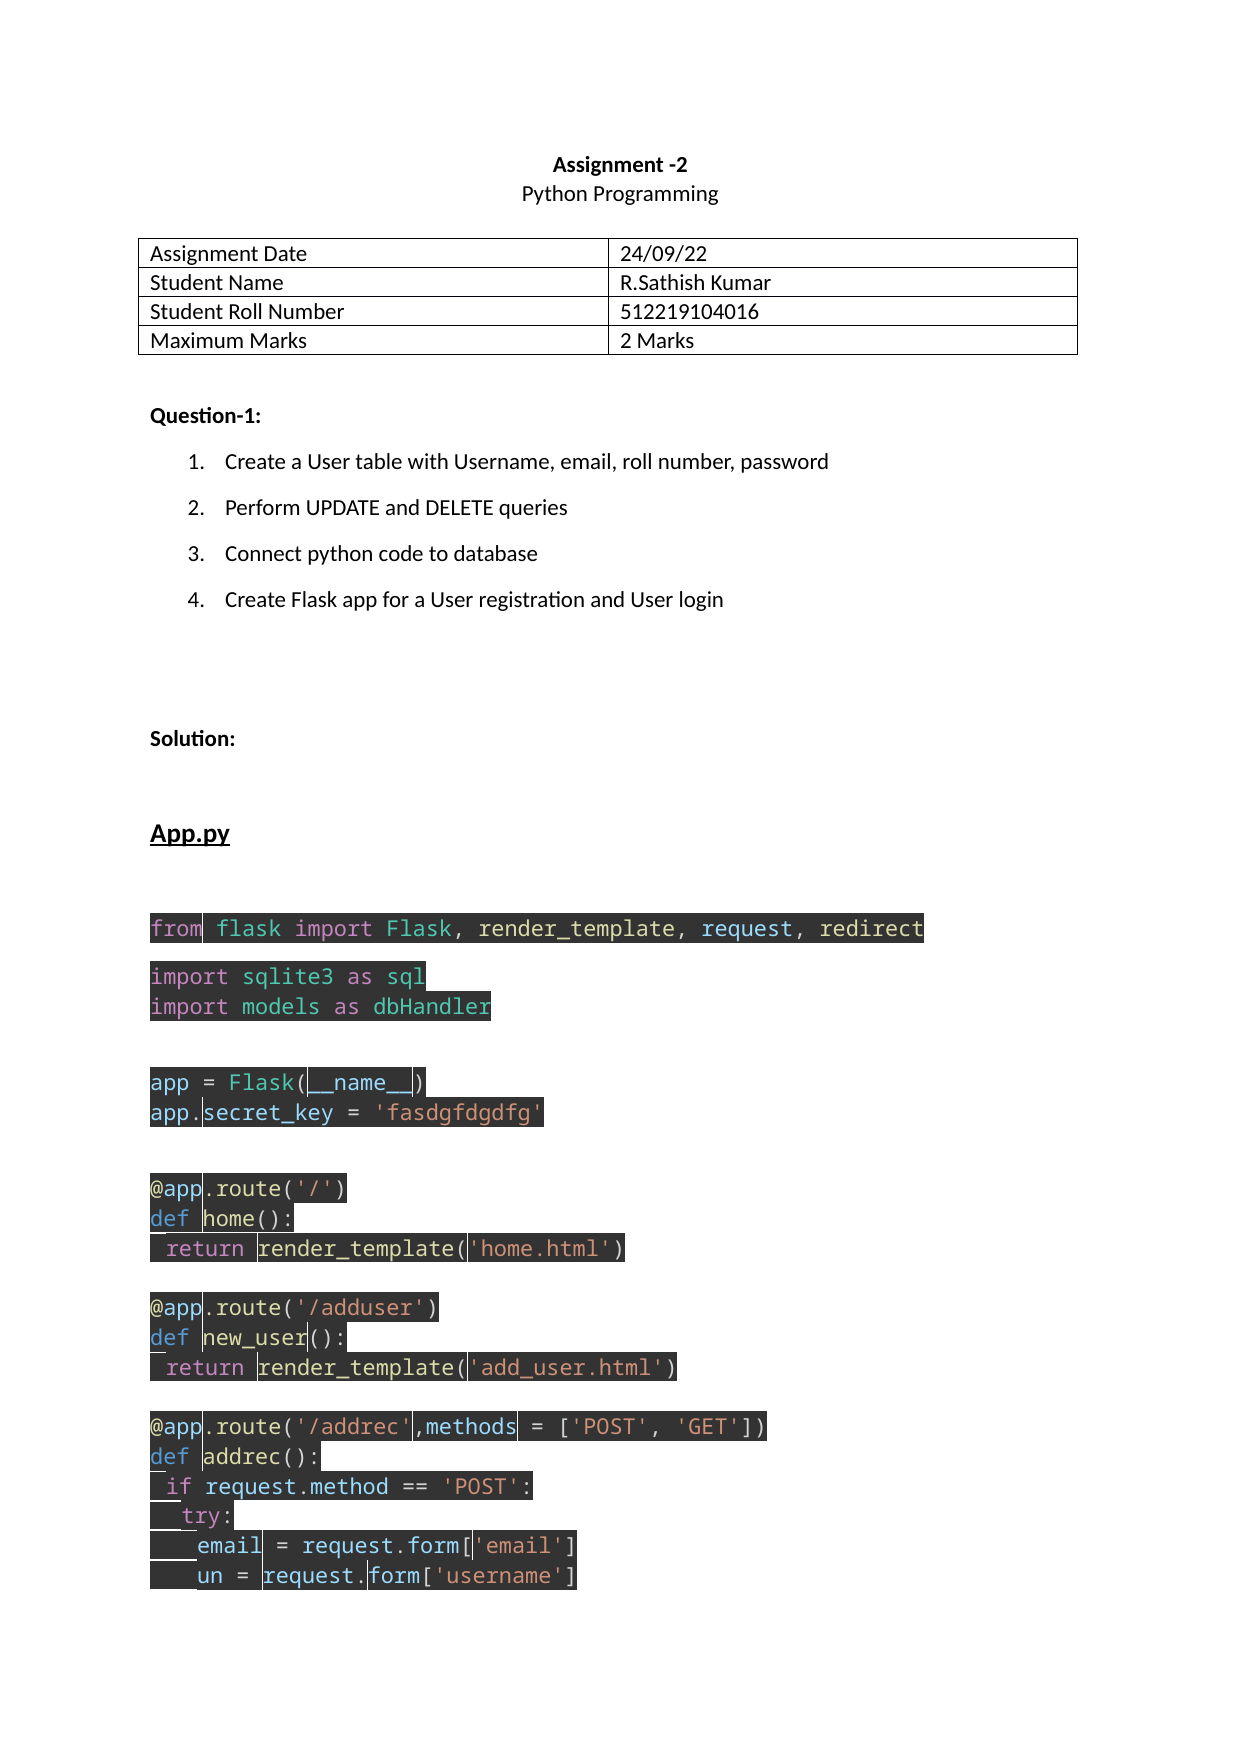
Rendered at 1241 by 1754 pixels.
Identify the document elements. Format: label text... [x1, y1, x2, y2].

list Connect python code to database [187, 539, 1090, 568]
text try: [150, 1500, 1090, 1530]
text if request.method == 'POST': [150, 1471, 1090, 1500]
text @app.route('/') [150, 1173, 1090, 1203]
table_cell 2 Marks [609, 326, 1077, 354]
list Create a User table with Username, email, roll number, password [187, 447, 1090, 476]
text def home(): [150, 1203, 1090, 1232]
table_header Assignment Date [139, 239, 608, 267]
text def new_user(): [150, 1322, 1090, 1352]
text @app.route('/adduser') [150, 1292, 1090, 1322]
list Perform UPDATE and DELETE queries [187, 493, 1090, 522]
text un = request.form['username'] [150, 1560, 1090, 1590]
table_cell Maximum Marks [139, 326, 608, 354]
table_cell Student Roll Number [139, 297, 608, 325]
text @app.route('/addrec',methods = ['POST', 'GET']) [150, 1411, 1090, 1441]
text Assignment -2 [150, 150, 1090, 178]
table_cell 512219104016 [609, 297, 1077, 325]
text import sqlite3 as sql [150, 961, 1090, 991]
text import models as dbHandler [150, 991, 1090, 1021]
text Python Programming [150, 179, 1090, 207]
table_header 24/09/22 [609, 239, 1077, 267]
text def addrec(): [150, 1441, 1090, 1471]
text Solution: [150, 724, 1090, 752]
text app.secret_key = 'fasdgfdgdfg' [150, 1097, 1090, 1127]
text from flask import Flask, render_template, request, redirect [150, 913, 1090, 943]
text app = Flask(__name__) [150, 1067, 1090, 1097]
text App.py [150, 816, 1090, 849]
list Create Flask app for a User registration and User login [187, 586, 1090, 614]
table_cell R.Sathish Kumar [609, 268, 1077, 296]
text return render_template('add_user.html') [150, 1352, 1090, 1381]
text email = request.form['email'] [150, 1530, 1090, 1560]
text return render_template('home.html') [150, 1232, 1090, 1262]
text Question-1: [150, 401, 1090, 429]
table_cell Student Name [139, 268, 608, 296]
